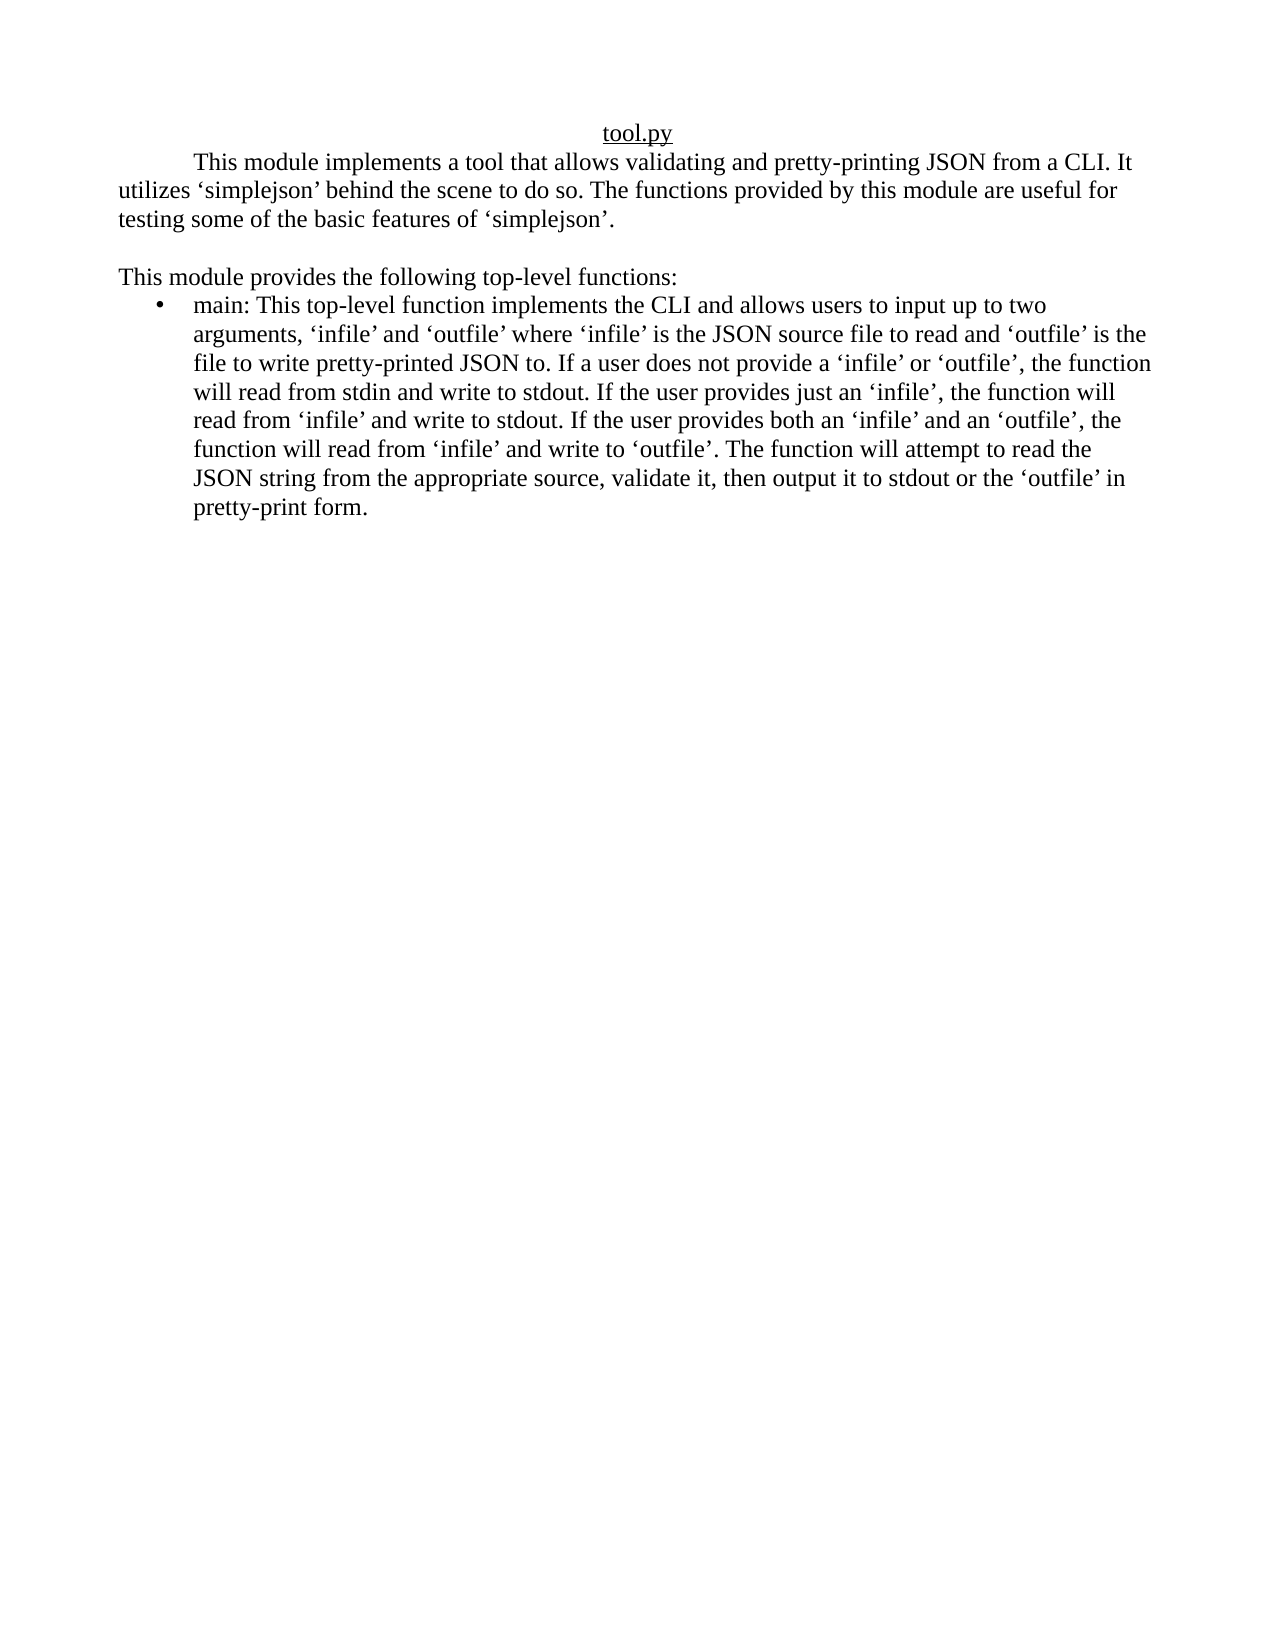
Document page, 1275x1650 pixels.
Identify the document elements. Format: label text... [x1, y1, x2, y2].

text tool.py [118, 118, 1157, 147]
list main: This top‑level function implements the CLI and allows users to input up to two arguments, ‘infile’ and ‘outfile’ where ‘infile’ is the JSON source file to read and ‘outfile’ is the file to write pretty‑printed JSON to. If a user does not provide a ‘infile’ or ‘outfile’, the function will read from stdin and write to stdout. If the user provides just an ‘infile’, the function will read from ‘infile’ and write to stdout. If the user provides both an ‘infile’ and an ‘outfile’, the function will read from ‘infile’ and write to ‘outfile’. The function will attempt to read the JSON string from the appropriate source, validate it, then output it to stdout or the ‘outfile’ in pretty‑print form. [156, 291, 1157, 521]
text This module implements a tool that allows validating and pretty‑printing JSON from a CLI. It utilizes ‘simplejson’ behind the scene to do so. The functions provided by this module are useful for testing some of the basic features of ‘simplejson’. [118, 147, 1157, 233]
text This module provides the following top‑level functions: [118, 262, 1157, 291]
